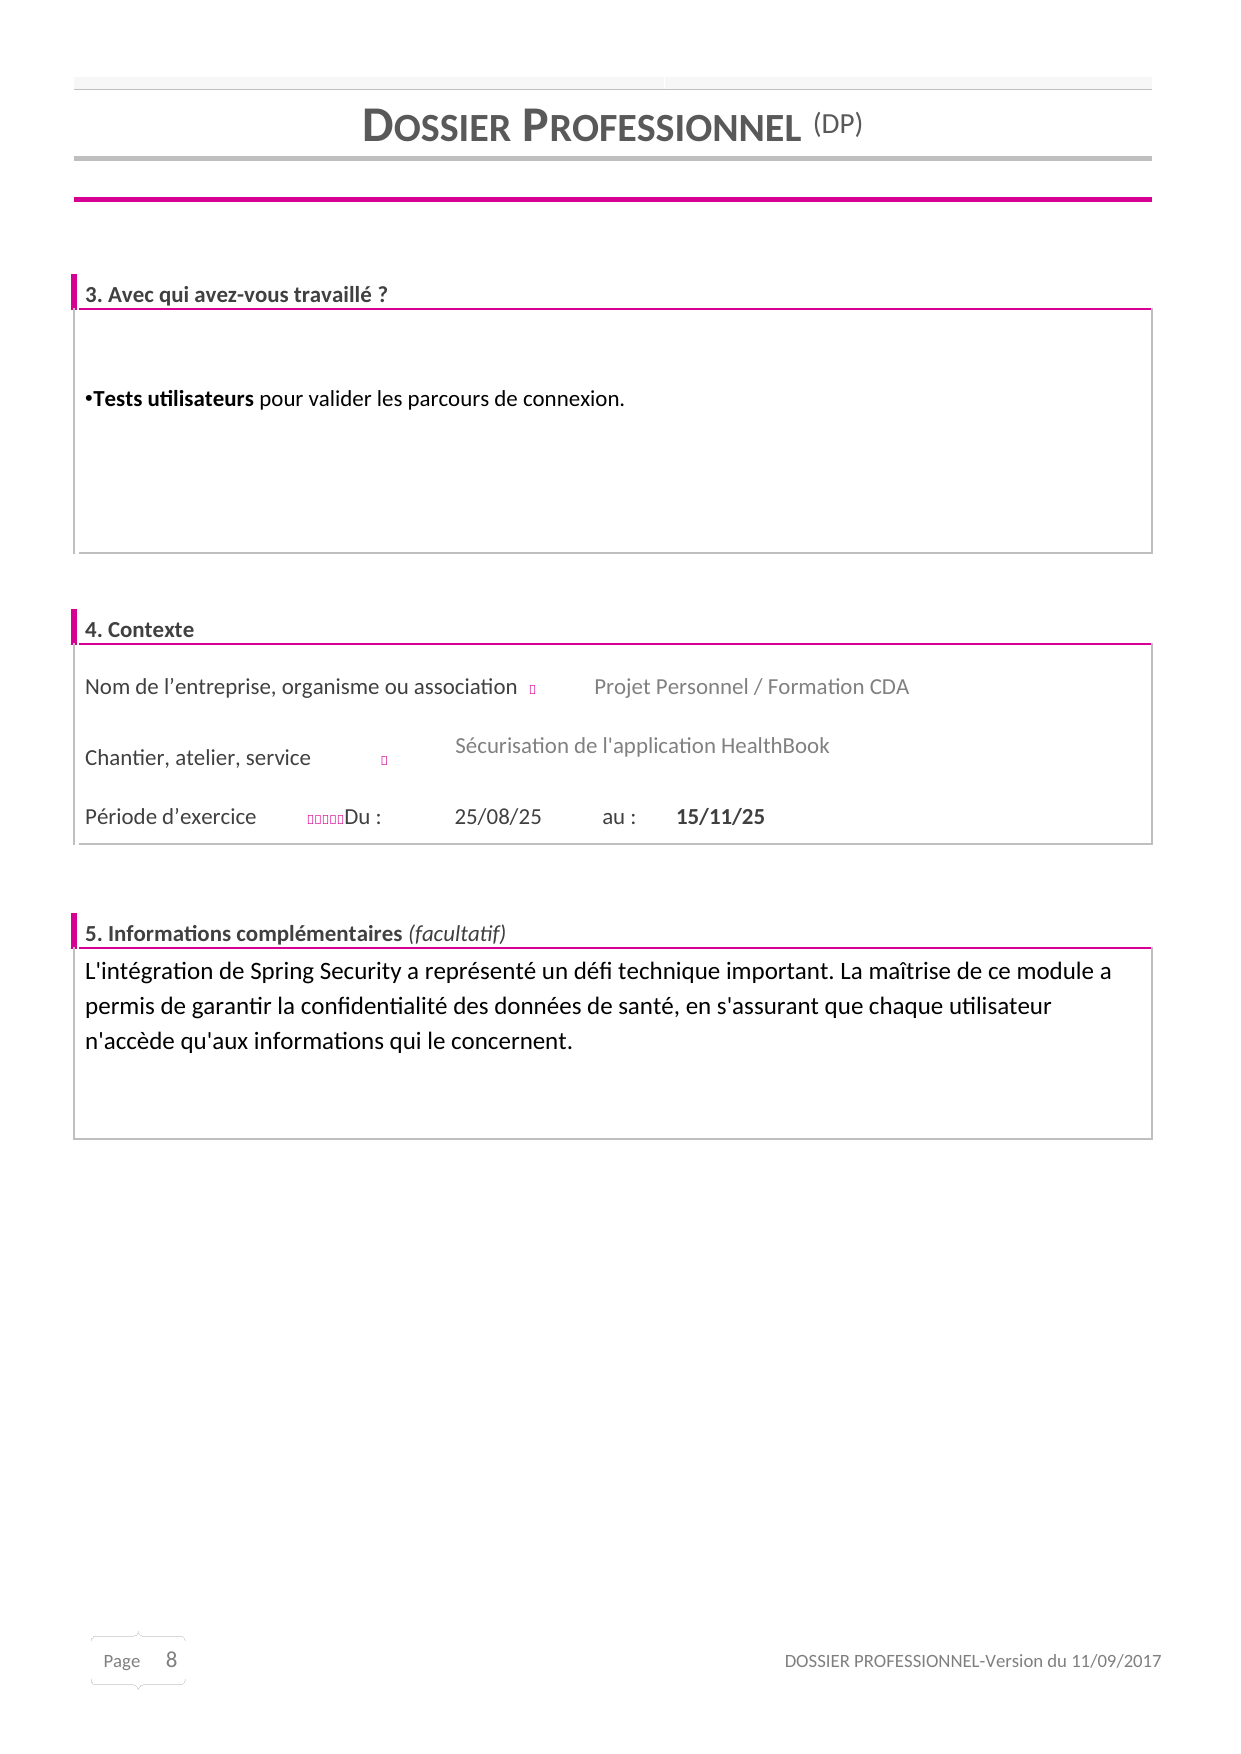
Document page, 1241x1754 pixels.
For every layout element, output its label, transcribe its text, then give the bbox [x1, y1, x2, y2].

table_cell [75, 308, 1151, 332]
table_cell [1093, 879, 1152, 913]
table_cell [74, 843, 1093, 879]
table_cell 4. Contexte [77, 609, 1152, 643]
table_cell 5. Informations complémentaires (facultatif) [77, 913, 1093, 947]
table_cell Projet Personnel / Formation CDA [578, 666, 1151, 725]
table_cell 3. Avec qui avez-vous travaillé ? [77, 274, 1152, 308]
table_cell [1093, 913, 1152, 947]
table_cell [75, 1081, 1151, 1117]
table_cell [74, 879, 1093, 913]
table_cell [1093, 554, 1152, 588]
table_cell L'intégration de Spring Security a représenté un défi technique important. La maîtrise de ce module a permis de garantir la confidentialité des données de santé, en s'assurant que chaque utilisateur n'accède qu'aux informations qui le concernent. [75, 947, 1151, 1081]
table_cell [578, 645, 1151, 666]
table_cell Sécurisation de l'application HealthBook [444, 725, 1151, 784]
table_cell [74, 552, 1093, 588]
table_cell [74, 588, 1152, 609]
table_cell [75, 531, 1151, 552]
table_cell [74, 253, 1152, 274]
table_cell [75, 643, 578, 666]
table_cell [1093, 845, 1152, 879]
table_cell [74, 230, 1152, 253]
table_cell Chantier, atelier, service  [75, 725, 444, 784]
table_cell Période d’exercice Du : 25/08/25 au : 15/11/25 [75, 784, 1151, 843]
table_cell Nom de l’entreprise, organisme ou association  [75, 666, 578, 725]
table_cell [75, 1117, 1151, 1138]
table_cell Tests utilisateurs pour valider les parcours de connexion. [75, 332, 1151, 531]
